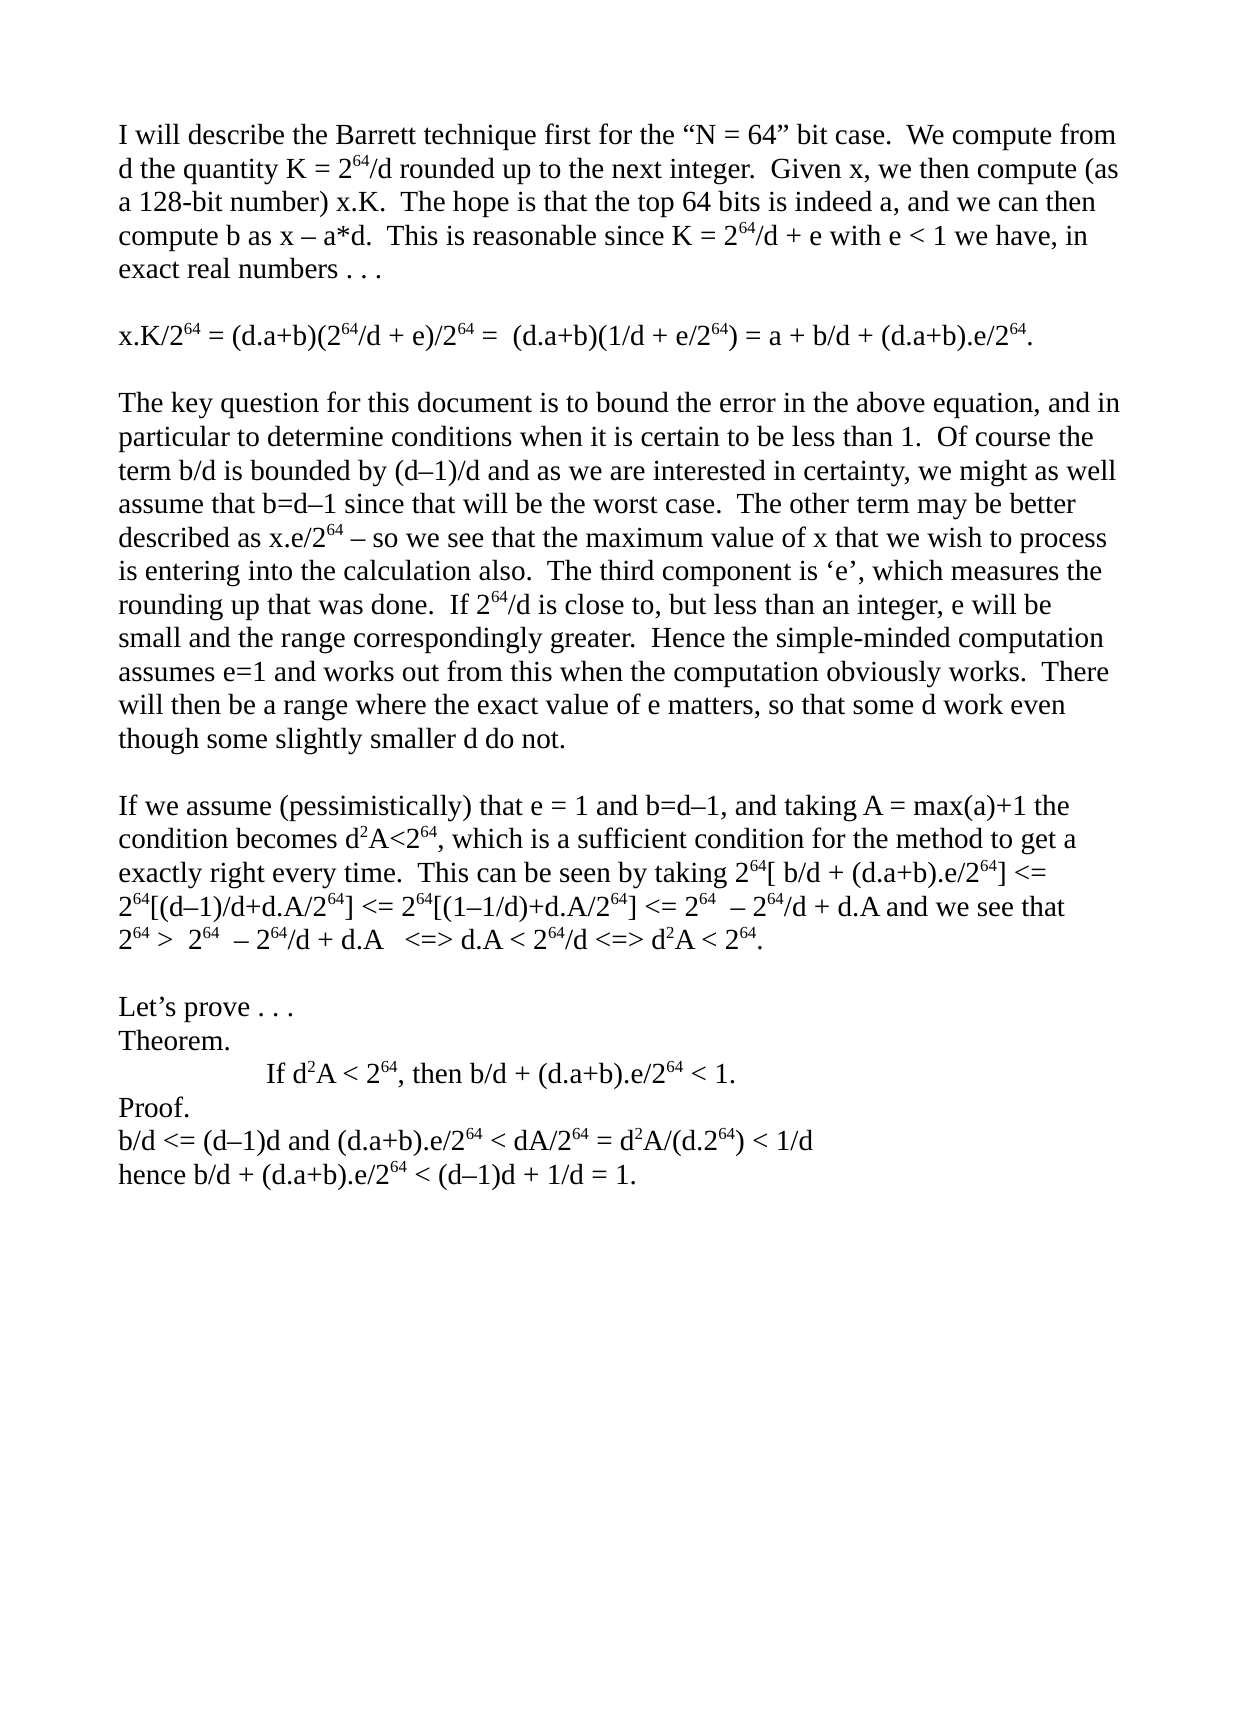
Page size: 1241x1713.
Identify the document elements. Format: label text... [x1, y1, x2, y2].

text b/d <= (d–1)d and (d.a+b).e/264 < dA/264 = d2A/(d.264) < 1/d [118, 1123, 1122, 1157]
text 264 > 264 – 264/d + d.A <=> d.A < 264/d <=> d2A < 264. [118, 922, 1122, 956]
text If d2A < 264, then b/d + (d.a+b).e/264 < 1. [118, 1056, 1122, 1090]
text x.K/264 = (d.a+b)(264/d + e)/264 = (d.a+b)(1/d + e/264) = a + b/d + (d.a+b).e/264. [118, 318, 1122, 352]
text Let’s prove . . . [118, 989, 1122, 1023]
text I will describe the Barrett technique first for the “N = 64” bit case. We compute from d the quantity K = 264/d rounded up to the next integer. Given x, we then compute (as a 128-bit number) x.K. The hope is that the top 64 bits is indeed a, and we can then compute b as x – a*d. This is reasonable since K = 264/d + e with e < 1 we have, in exact real numbers . . . [118, 117, 1122, 285]
text 264[(d–1)/d+d.A/264] <= 264[(1–1/d)+d.A/264] <= 264 – 264/d + d.A and we see that [118, 889, 1122, 922]
text Proof. [118, 1090, 1122, 1123]
text If we assume (pessimistically) that e = 1 and b=d–1, and taking A = max(a)+1 the condition becomes d2A<264, which is a sufficient condition for the method to get a exactly right every time. This can be seen by taking 264[ b/d + (d.a+b).e/264] <= [118, 788, 1122, 889]
text Theorem. [118, 1023, 1122, 1056]
text The key question for this document is to bound the error in the above equation, and in particular to determine conditions when it is certain to be less than 1. Of course the term b/d is bounded by (d–1)/d and as we are interested in certainty, we might as well assume that b=d–1 since that will be the worst case. The other term may be better described as x.e/264 – so we see that the maximum value of x that we wish to process is entering into the calculation also. The third component is ‘e’, which measures the rounding up that was done. If 264/d is close to, but less than an integer, e will be small and the range correspondingly greater. Hence the simple-minded computation assumes e=1 and works out from this when the computation obviously works. There will then be a range where the exact value of e matters, so that some d work even though some slightly smaller d do not. [118, 386, 1122, 754]
text hence b/d + (d.a+b).e/264 < (d–1)d + 1/d = 1. [118, 1157, 1122, 1191]
